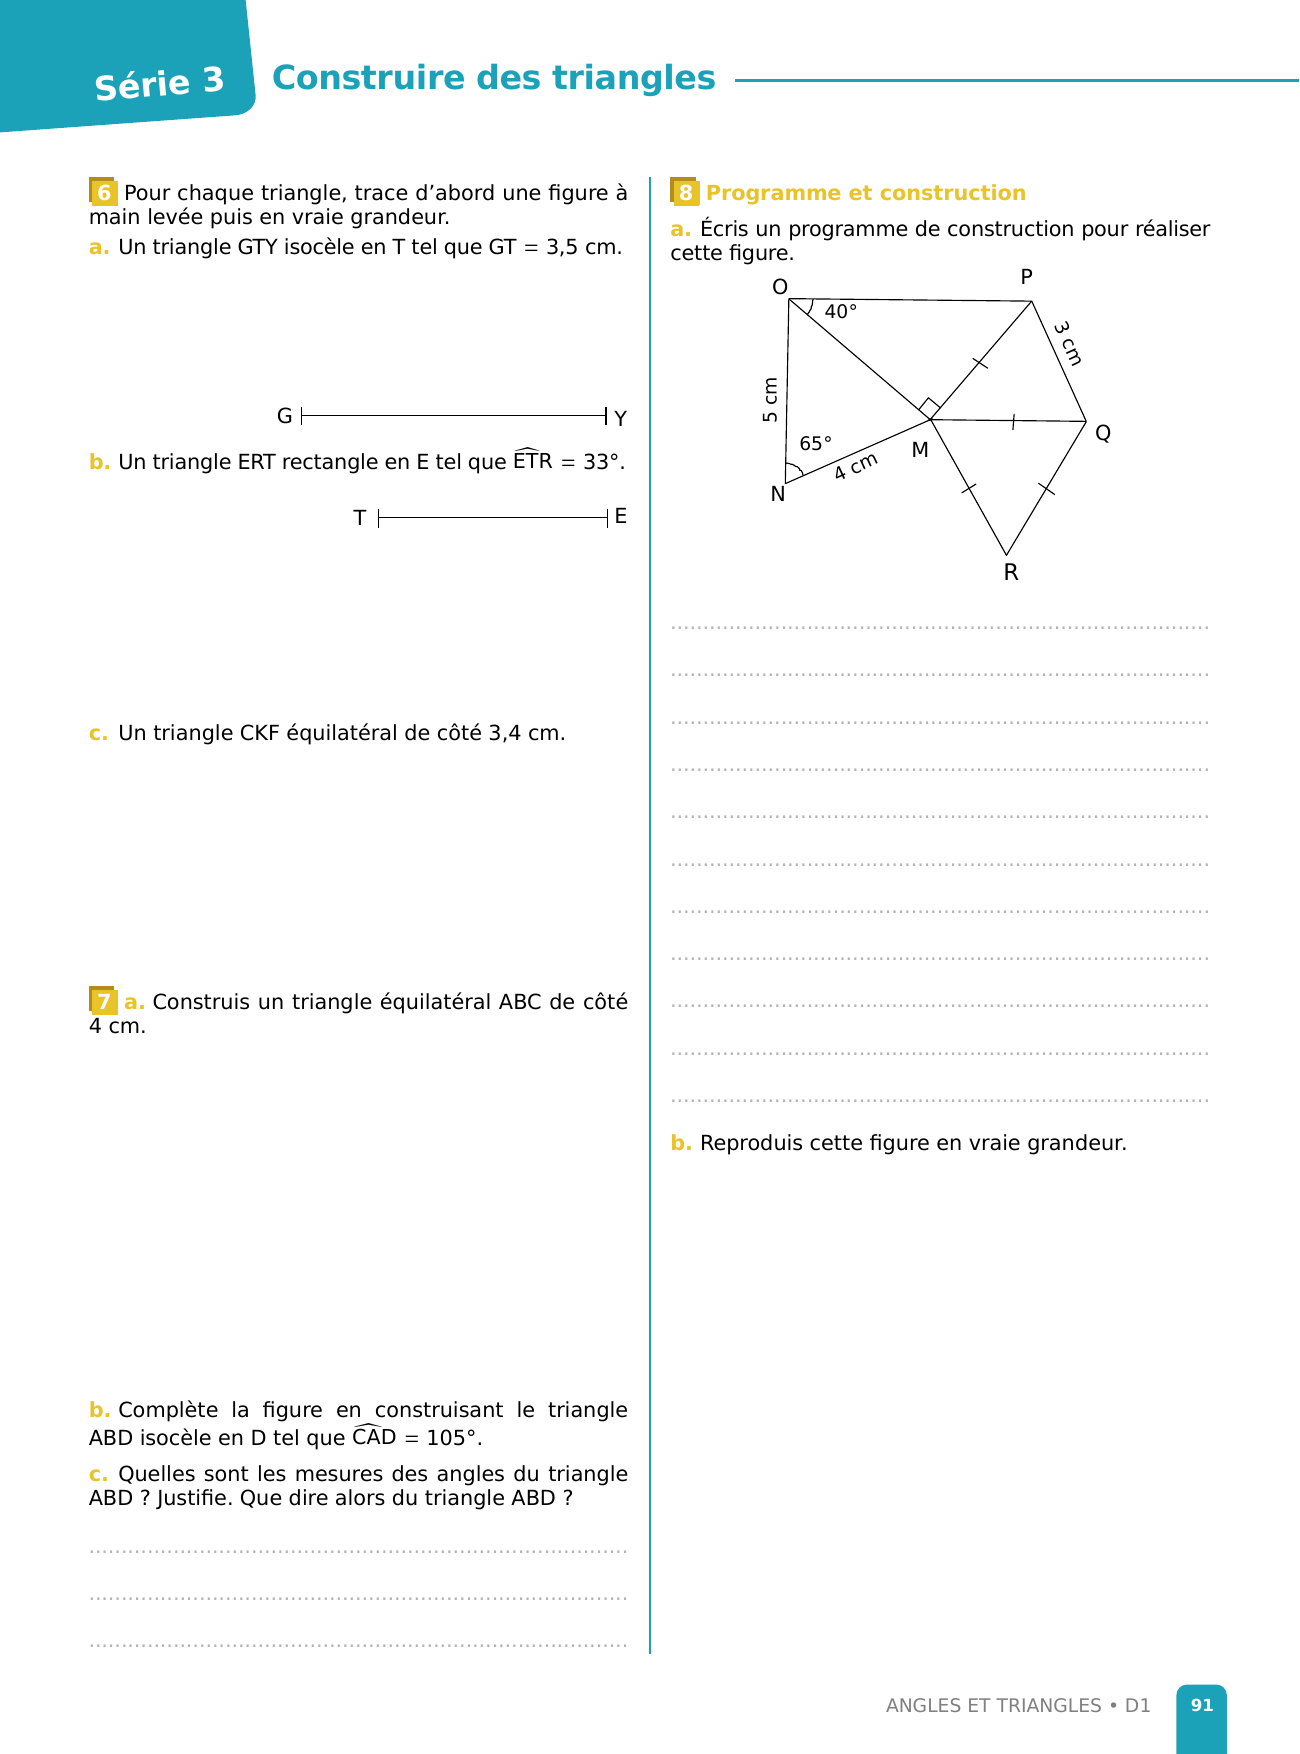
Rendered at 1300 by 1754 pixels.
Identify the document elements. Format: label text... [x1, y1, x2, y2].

list Écris un programme de construction pour réaliser cette figure. [670, 217, 1211, 266]
list Un triangle GTY isocèle en T tel que GT = 3,5 cm. [88, 235, 629, 260]
list Un triangle ERT rectangle en E tel que = 33°. [88, 447, 629, 475]
subtitle a. Construis un triangle équilatéral ABC de côté 4 cm. [88, 986, 629, 1038]
list Complète la figure en construisant le triangle ABD isocèle en D tel que = 105°. [88, 1398, 629, 1450]
list Reproduis cette figure en vraie grandeur. [670, 1131, 1211, 1155]
list Quelles sont les mesures des angles du triangle ABD ? Justifie. Que dire alors du triangle ABD ? [88, 1462, 629, 1511]
subtitle Pour chaque triangle, trace d’abord une figure à main levée puis en vraie grandeur. [88, 177, 629, 229]
list Un triangle CKF équilatéral de côté 3,4 cm. [88, 721, 629, 745]
subtitle Programme et construction [696, 177, 1211, 205]
